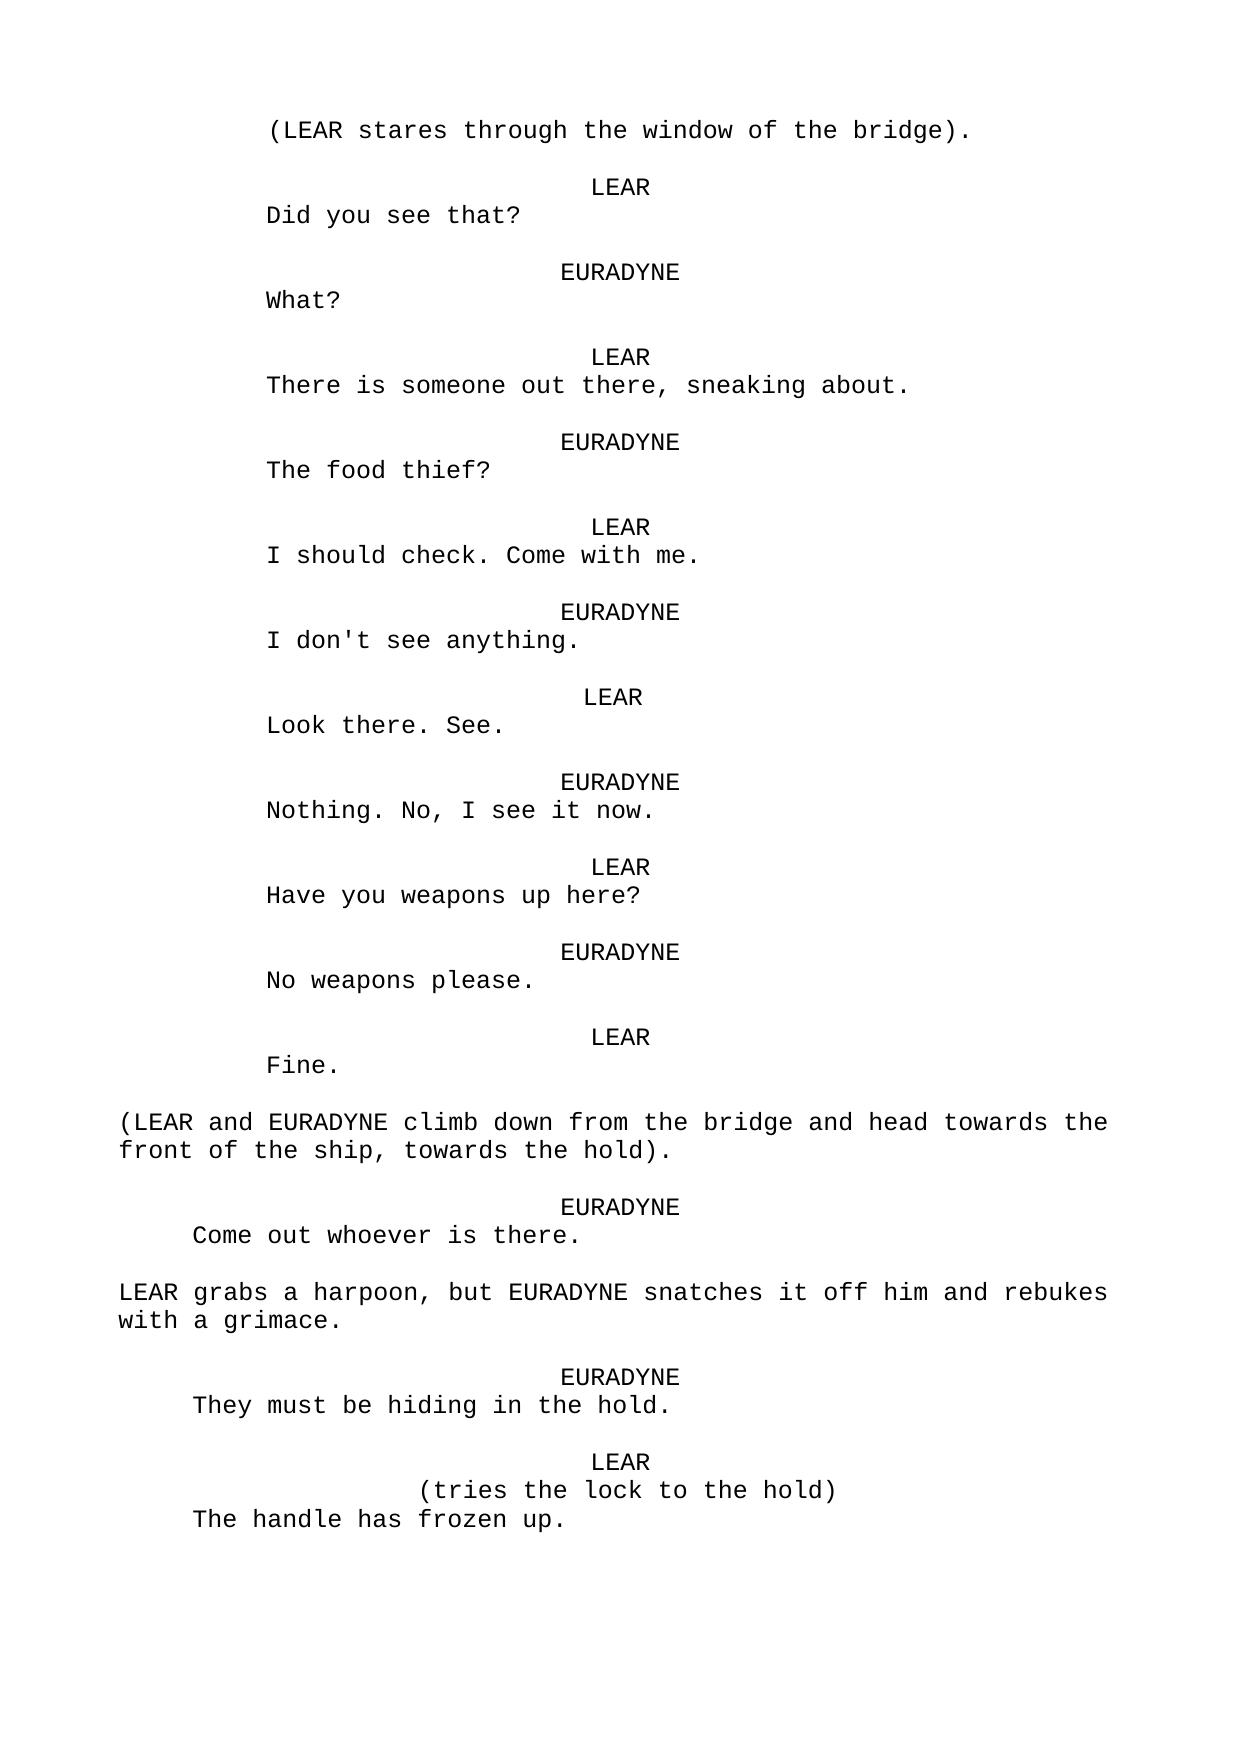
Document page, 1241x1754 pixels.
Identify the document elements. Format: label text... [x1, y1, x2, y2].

text The handle has frozen up. [118, 1506, 1122, 1535]
text EURADYNE [118, 260, 1122, 288]
text LEAR [118, 855, 1122, 883]
text Have you weapons up here? [118, 883, 1122, 911]
text LEAR grabs a harpoon, but EURADYNE snatches it off him and rebukes with a grimace. [118, 1280, 1122, 1336]
text LEAR [118, 685, 1122, 713]
text EURADYNE [118, 430, 1122, 458]
text EURADYNE [118, 600, 1122, 628]
text LEAR [118, 515, 1122, 543]
text Fine. [118, 1053, 1122, 1081]
text Did you see that? [118, 203, 1122, 231]
text EURADYNE [118, 1365, 1122, 1393]
text They must be hiding in the hold. [118, 1393, 1122, 1421]
text Look there. See. [118, 713, 1122, 741]
text No weapons please. [118, 968, 1122, 996]
text What? [118, 288, 1122, 316]
text LEAR [118, 1025, 1122, 1053]
text LEAR [118, 345, 1122, 373]
text EURADYNE [118, 940, 1122, 968]
text Nothing. No, I see it now. [118, 798, 1122, 826]
text I should check. Come with me. [118, 543, 1122, 571]
text EURADYNE [118, 770, 1122, 798]
text (tries the lock to the hold) [118, 1478, 1122, 1506]
text The food thief? [118, 458, 1122, 486]
text LEAR [118, 175, 1122, 203]
text There is someone out there, sneaking about. [118, 373, 1122, 401]
text (LEAR stares through the window of the bridge). [118, 118, 1122, 146]
text Come out whoever is there. [118, 1223, 1122, 1251]
text (LEAR and EURADYNE climb down from the bridge and head towards the front of the ship, towards the hold). [118, 1110, 1122, 1166]
text EURADYNE [118, 1195, 1122, 1223]
text LEAR [118, 1450, 1122, 1478]
text I don't see anything. [118, 628, 1122, 656]
